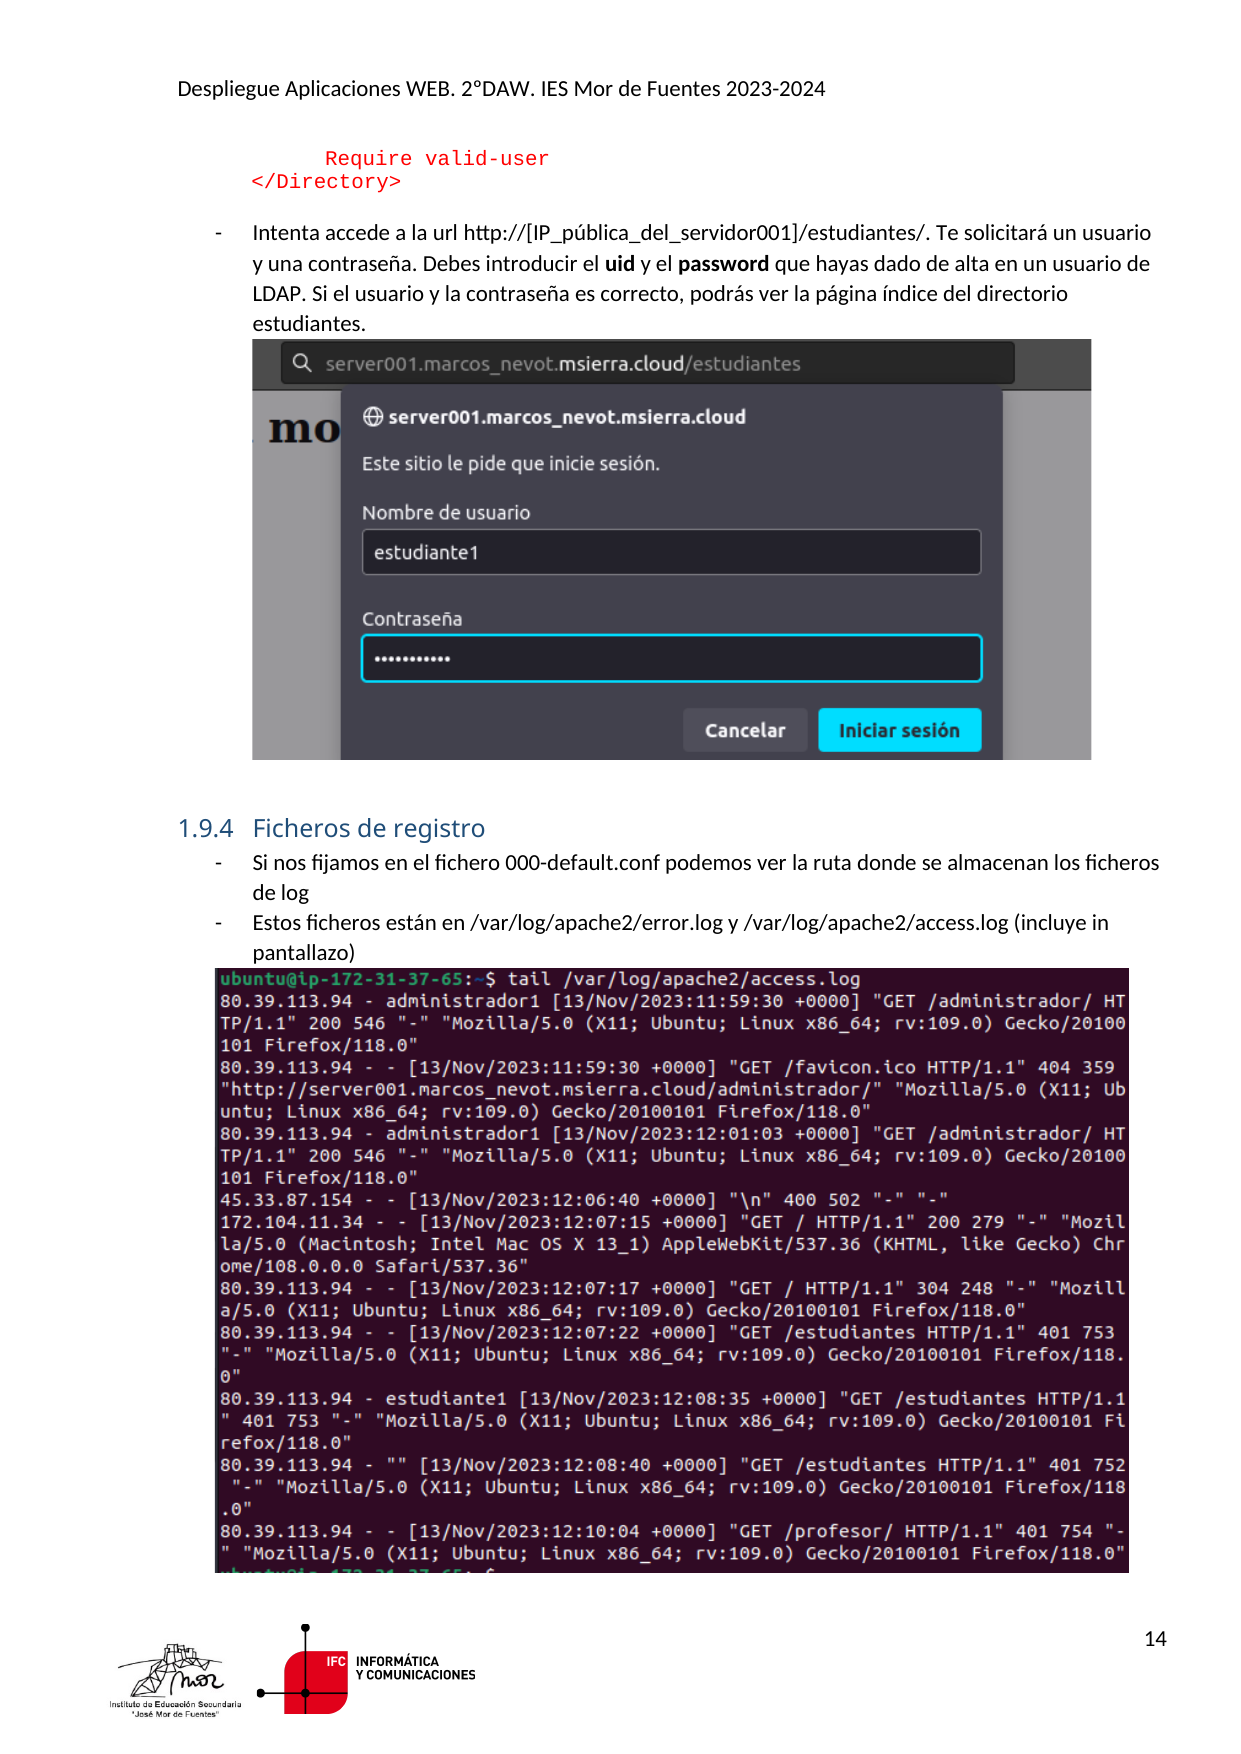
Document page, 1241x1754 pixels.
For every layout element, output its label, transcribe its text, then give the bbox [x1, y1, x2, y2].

list Estos ficheros están en /var/log/apache2/error.log y /var/log/apache2/access.log (incluye in pantallazo) [215, 908, 1167, 966]
picture [256, 1624, 475, 1714]
picture [100, 1631, 249, 1736]
picture [252, 339, 1092, 760]
subtitle Ficheros de registro [177, 811, 1167, 845]
list Intenta accede a la url http://[IP_pública_del_servidor001]/estudiantes/. Te solicitará un usuario y una contraseña. Debes introducir el uid y el password que hayas dado de alta en un usuario de LDAP. Si el usuario y la contraseña es correcto, podrás ver la página índice del directorio estudiantes. [215, 218, 1167, 337]
picture [214, 968, 1129, 1573]
text Require valid-user [251, 148, 1167, 171]
list Si nos fijamos en el fichero 000-default.conf podemos ver la ruta donde se almacenan los ficheros de log [215, 848, 1167, 906]
text </Directory> [251, 171, 1167, 195]
